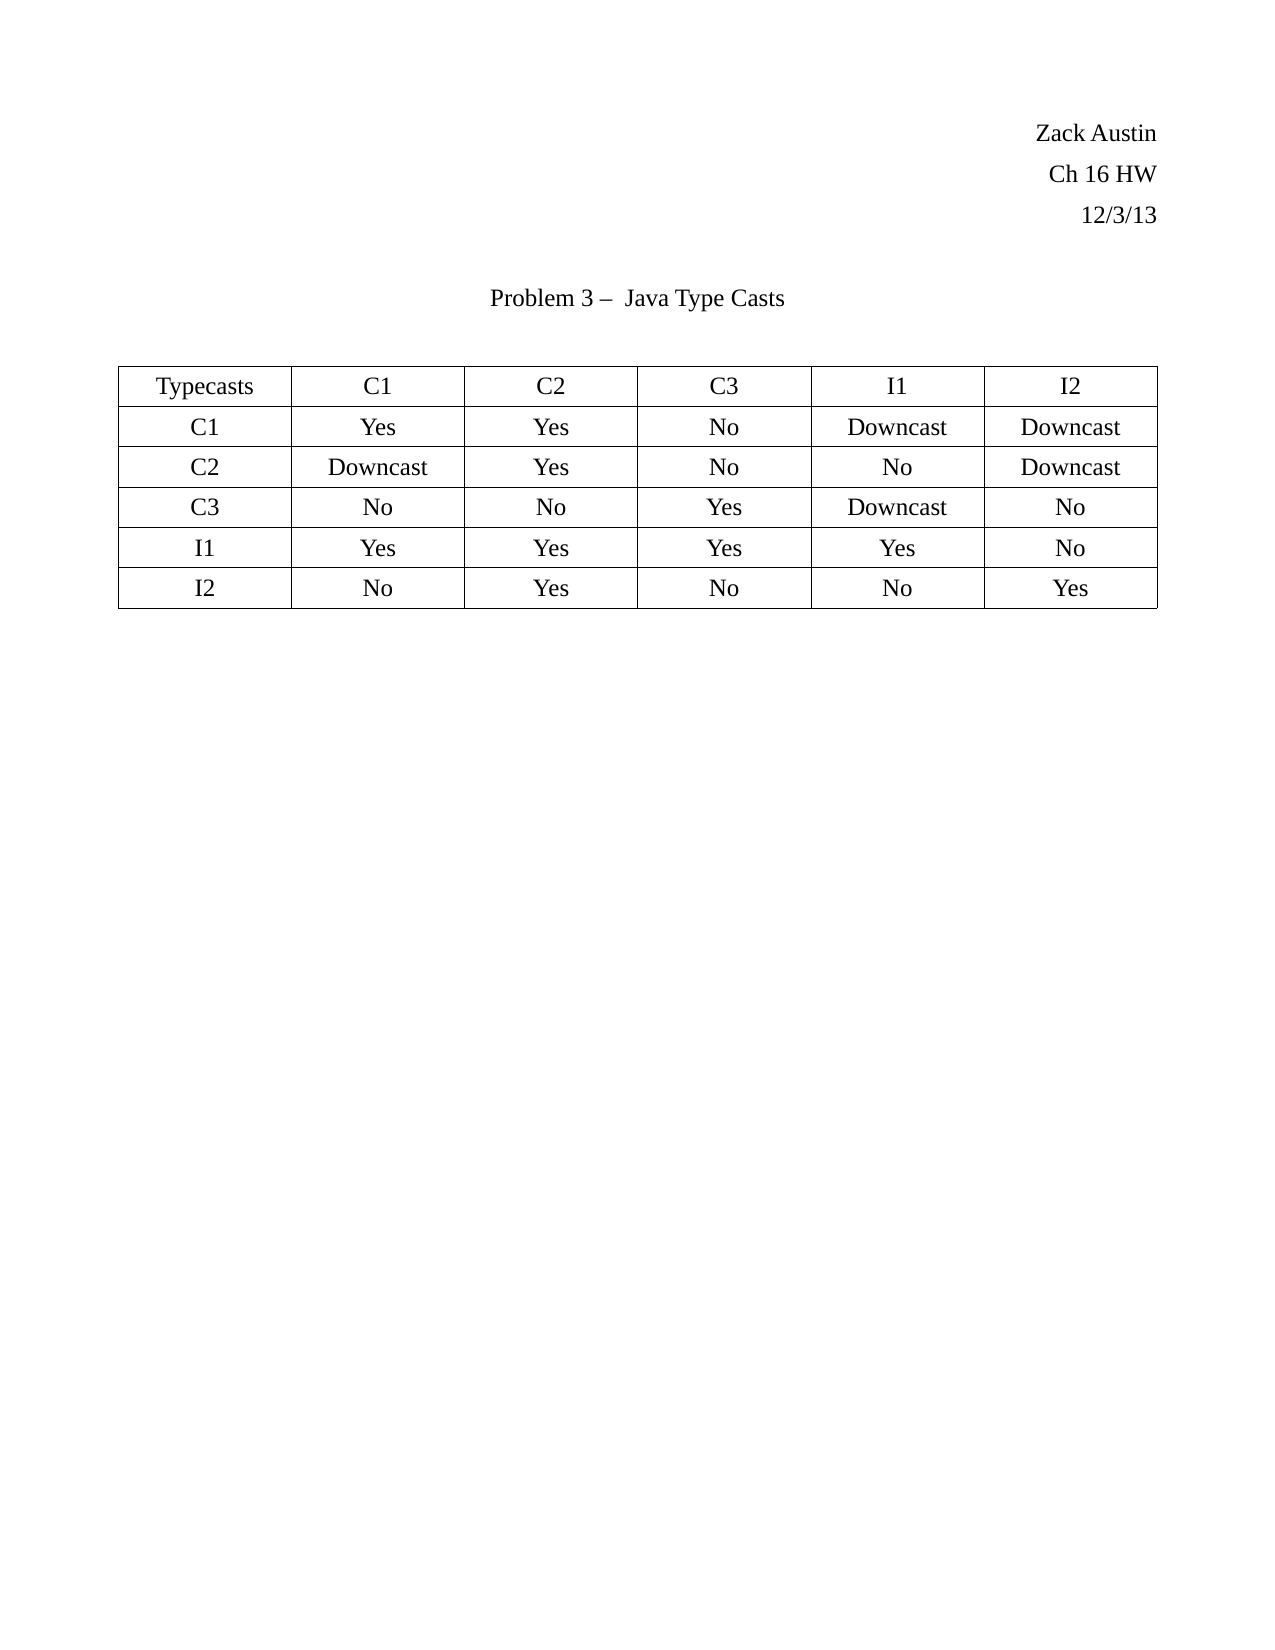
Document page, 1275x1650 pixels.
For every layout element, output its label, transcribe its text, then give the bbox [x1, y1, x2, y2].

table_header Typecasts [119, 367, 291, 406]
table_cell Yes [465, 528, 637, 567]
table_cell Downcast [812, 407, 984, 446]
table_cell C2 [119, 447, 291, 487]
table_cell Yes [292, 407, 464, 446]
table_cell No [638, 407, 811, 446]
table_cell No [465, 488, 637, 527]
table_cell I2 [119, 568, 291, 607]
table_cell No [638, 568, 811, 607]
table_cell Yes [638, 528, 811, 567]
table_header I2 [985, 367, 1157, 406]
text Problem 3 – Java Type Casts [118, 283, 1157, 312]
table_cell Yes [465, 407, 637, 446]
table_cell Downcast [812, 488, 984, 527]
table_header I1 [812, 367, 984, 406]
table_header C2 [465, 367, 637, 406]
table_cell No [985, 488, 1157, 527]
table_cell Downcast [985, 447, 1157, 487]
table_cell No [812, 568, 984, 607]
table_cell No [292, 568, 464, 607]
table_cell Yes [465, 447, 637, 487]
table_cell I1 [119, 528, 291, 567]
table_cell Yes [638, 488, 811, 527]
table_cell No [812, 447, 984, 487]
table_cell No [638, 447, 811, 487]
table_header C3 [638, 367, 811, 406]
table_cell Downcast [985, 407, 1157, 446]
text Zack Austin [118, 118, 1157, 147]
table_cell C3 [119, 488, 291, 527]
table_cell Yes [292, 528, 464, 567]
table_cell C1 [119, 407, 291, 446]
table_cell No [985, 528, 1157, 567]
table_cell Downcast [292, 447, 464, 487]
table_header C1 [292, 367, 464, 406]
table_cell Yes [465, 568, 637, 607]
text Ch 16 HW [118, 159, 1157, 188]
table_cell No [292, 488, 464, 527]
text 12/3/13 [118, 201, 1157, 229]
table_cell Yes [812, 528, 984, 567]
table_cell Yes [985, 568, 1157, 607]
